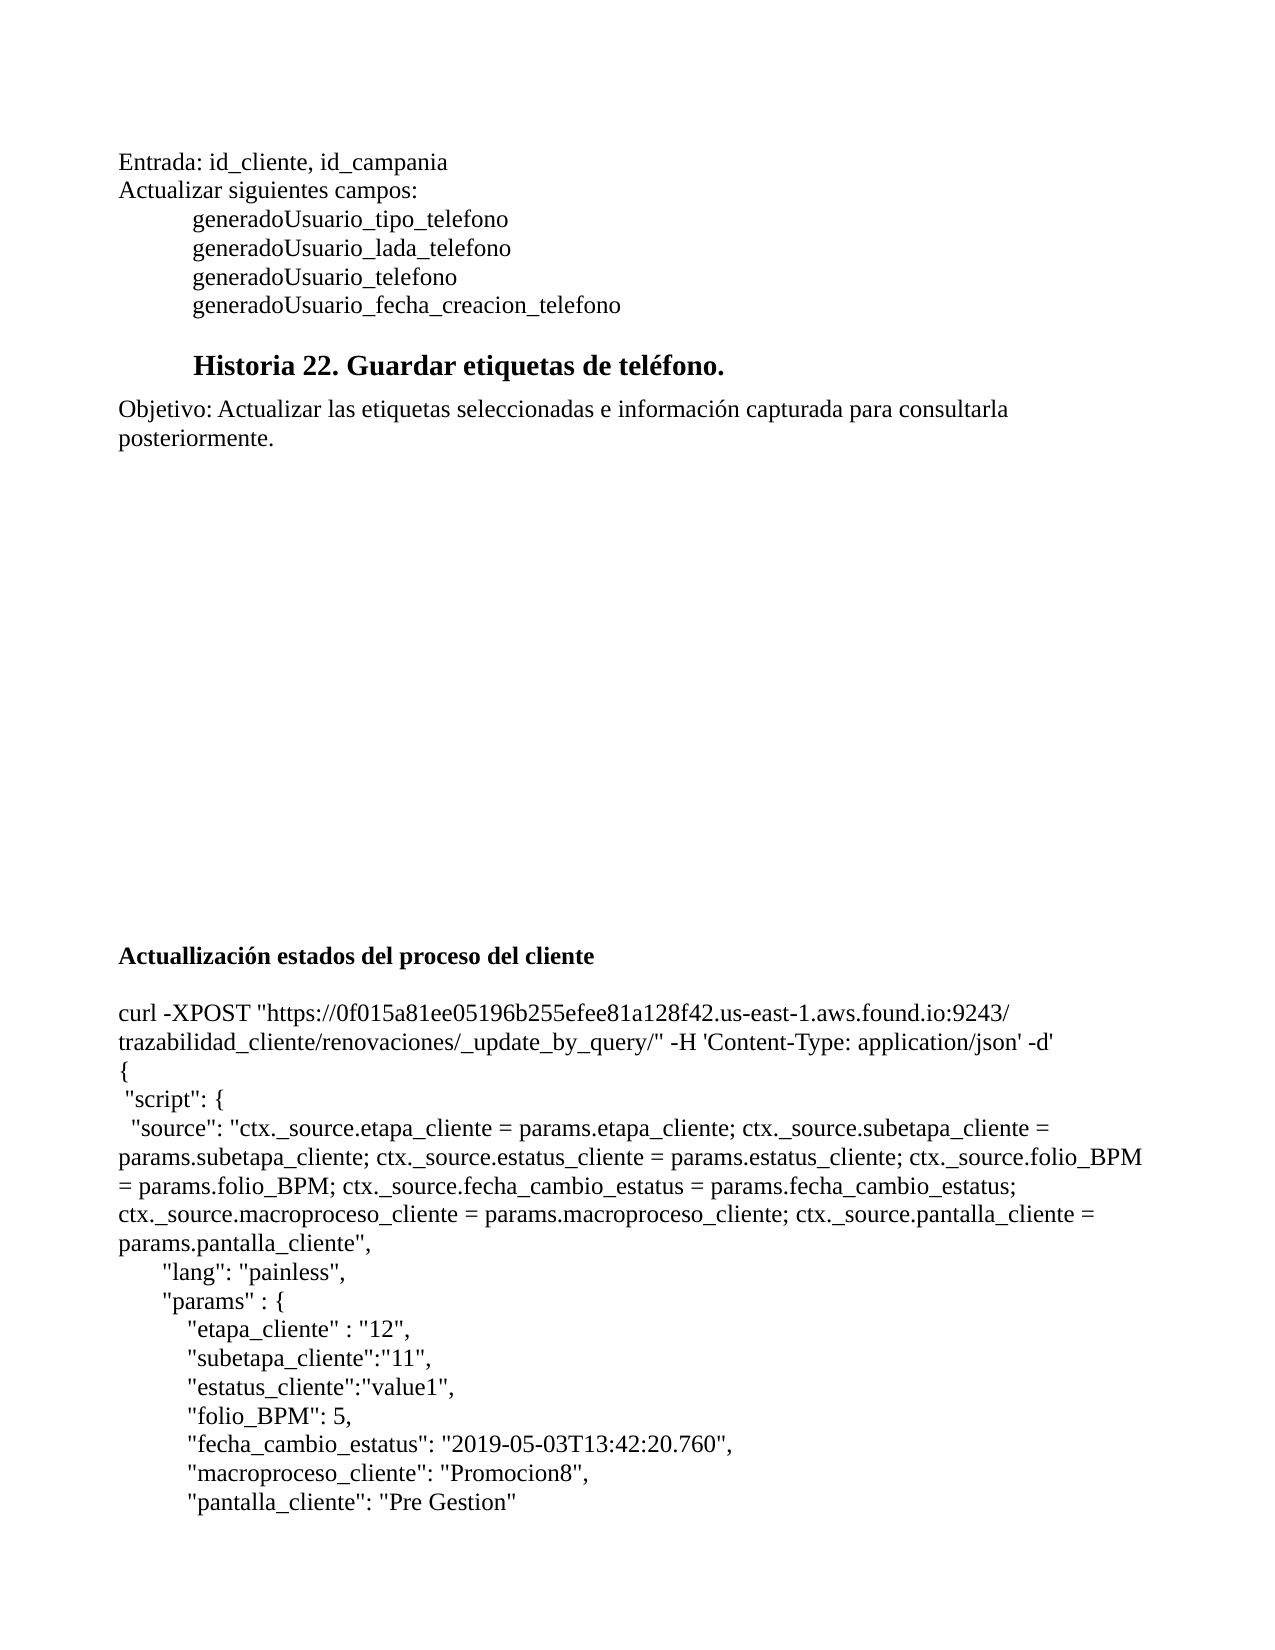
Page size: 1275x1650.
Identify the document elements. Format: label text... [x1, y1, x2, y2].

text "folio_BPM": 5, [118, 1401, 1157, 1429]
text "script": { [118, 1084, 1157, 1113]
text "etapa_cliente" : "12", [118, 1314, 1157, 1343]
text "macroproceso_cliente": "Promocion8", [118, 1458, 1157, 1487]
text "lang": "painless", [118, 1257, 1157, 1286]
list Historia 22. Guardar etiquetas de teléfono. [156, 348, 1157, 382]
text Objetivo: Actualizar las etiquetas seleccionadas e información capturada para consultarla posteriormente. [118, 394, 1157, 452]
text "fecha_cambio_estatus": "2019-05-03T13:42:20.760", [118, 1429, 1157, 1458]
text curl -XPOST "https://0f015a81ee05196b255efee81a128f42.us-east-1.aws.found.io:9243/trazabilidad_cliente/renovaciones/_update_by_query/" -H 'Content-Type: application/json' -d' [118, 998, 1157, 1056]
text Actuallización estados del proceso del cliente [118, 941, 1157, 969]
text generadoUsuario_telefono [192, 262, 1157, 291]
text "params" : { [118, 1286, 1157, 1314]
text Actualizar siguientes campos: [118, 176, 1157, 204]
text Entrada: id_cliente, id_campania [118, 147, 1157, 176]
text "pantalla_cliente": "Pre Gestion" [118, 1487, 1157, 1516]
text generadoUsuario_tipo_telefono [192, 204, 1157, 233]
text { [118, 1056, 1157, 1084]
text "subetapa_cliente":"11", [118, 1343, 1157, 1372]
text "estatus_cliente":"value1", [118, 1372, 1157, 1401]
text generadoUsuario_fecha_creacion_telefono [192, 291, 1157, 319]
text generadoUsuario_lada_telefono [192, 233, 1157, 262]
text "source": "ctx._source.etapa_cliente = params.etapa_cliente; ctx._source.subetapa_cliente = params.subetapa_cliente; ctx._source.estatus_cliente = params.estatus_cliente; ctx._source.folio_BPM = params.folio_BPM; ctx._source.fecha_cambio_estatus = params.fecha_cambio_estatus; ctx._source.macroproceso_cliente = params.macroproceso_cliente; ctx._source.pantalla_cliente = params.pantalla_cliente", [118, 1113, 1157, 1257]
